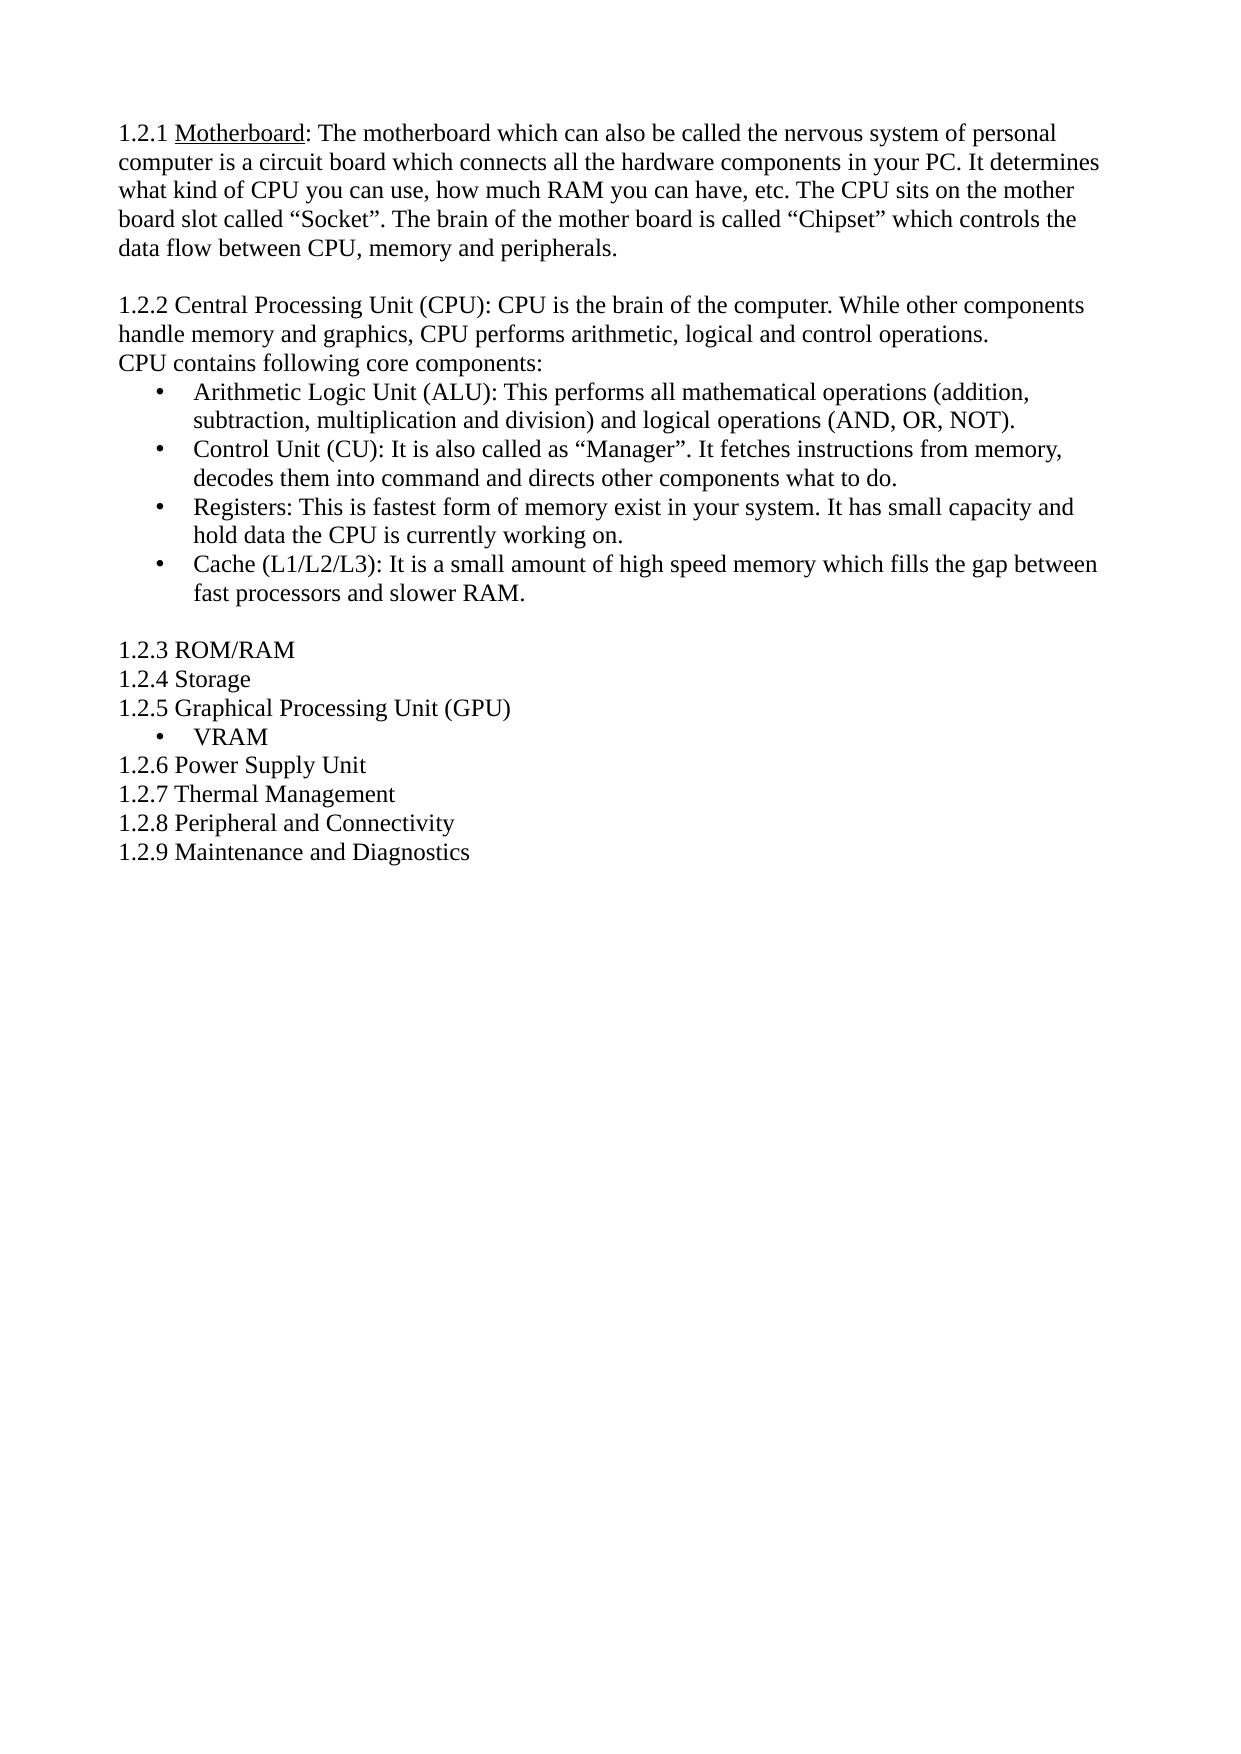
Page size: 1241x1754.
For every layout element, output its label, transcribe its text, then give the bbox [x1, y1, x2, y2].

list Registers: This is fastest form of memory exist in your system. It has small capacity and hold data the CPU is currently working on. [156, 492, 1122, 549]
list VRAM [156, 722, 1122, 751]
list Control Unit (CU): It is also called as “Manager”. It fetches instructions from memory, decodes them into command and directs other components what to do. [156, 434, 1122, 492]
text 1.2.3 ROM/RAM [118, 636, 1122, 664]
text 1.2.8 Peripheral and Connectivity [118, 808, 1122, 837]
text 1.2.6 Power Supply Unit [118, 751, 1122, 779]
text 1.2.4 Storage [118, 664, 1122, 693]
text 1.2.9 Maintenance and Diagnostics [118, 837, 1122, 866]
text 1.2.1 Motherboard: The motherboard which can also be called the nervous system of personal computer is a circuit board which connects all the hardware components in your PC. It determines what kind of CPU you can use, how much RAM you can have, etc. The CPU sits on the mother board slot called “Socket”. The brain of the mother board is called “Chipset” which controls the data flow between CPU, memory and peripherals. [118, 118, 1122, 262]
list Arithmetic Logic Unit (ALU): This performs all mathematical operations (addition, subtraction, multiplication and division) and logical operations (AND, OR, NOT). [156, 377, 1122, 434]
text 1.2.7 Thermal Management [118, 779, 1122, 808]
text 1.2.5 Graphical Processing Unit (GPU) [118, 693, 1122, 722]
list Cache (L1/L2/L3): It is a small amount of high speed memory which fills the gap between fast processors and slower RAM. [156, 549, 1122, 607]
text 1.2.2 Central Processing Unit (CPU): CPU is the brain of the computer. While other components handle memory and graphics, CPU performs arithmetic, logical and control operations. [118, 291, 1122, 348]
text CPU contains following core components: [118, 348, 1122, 377]
